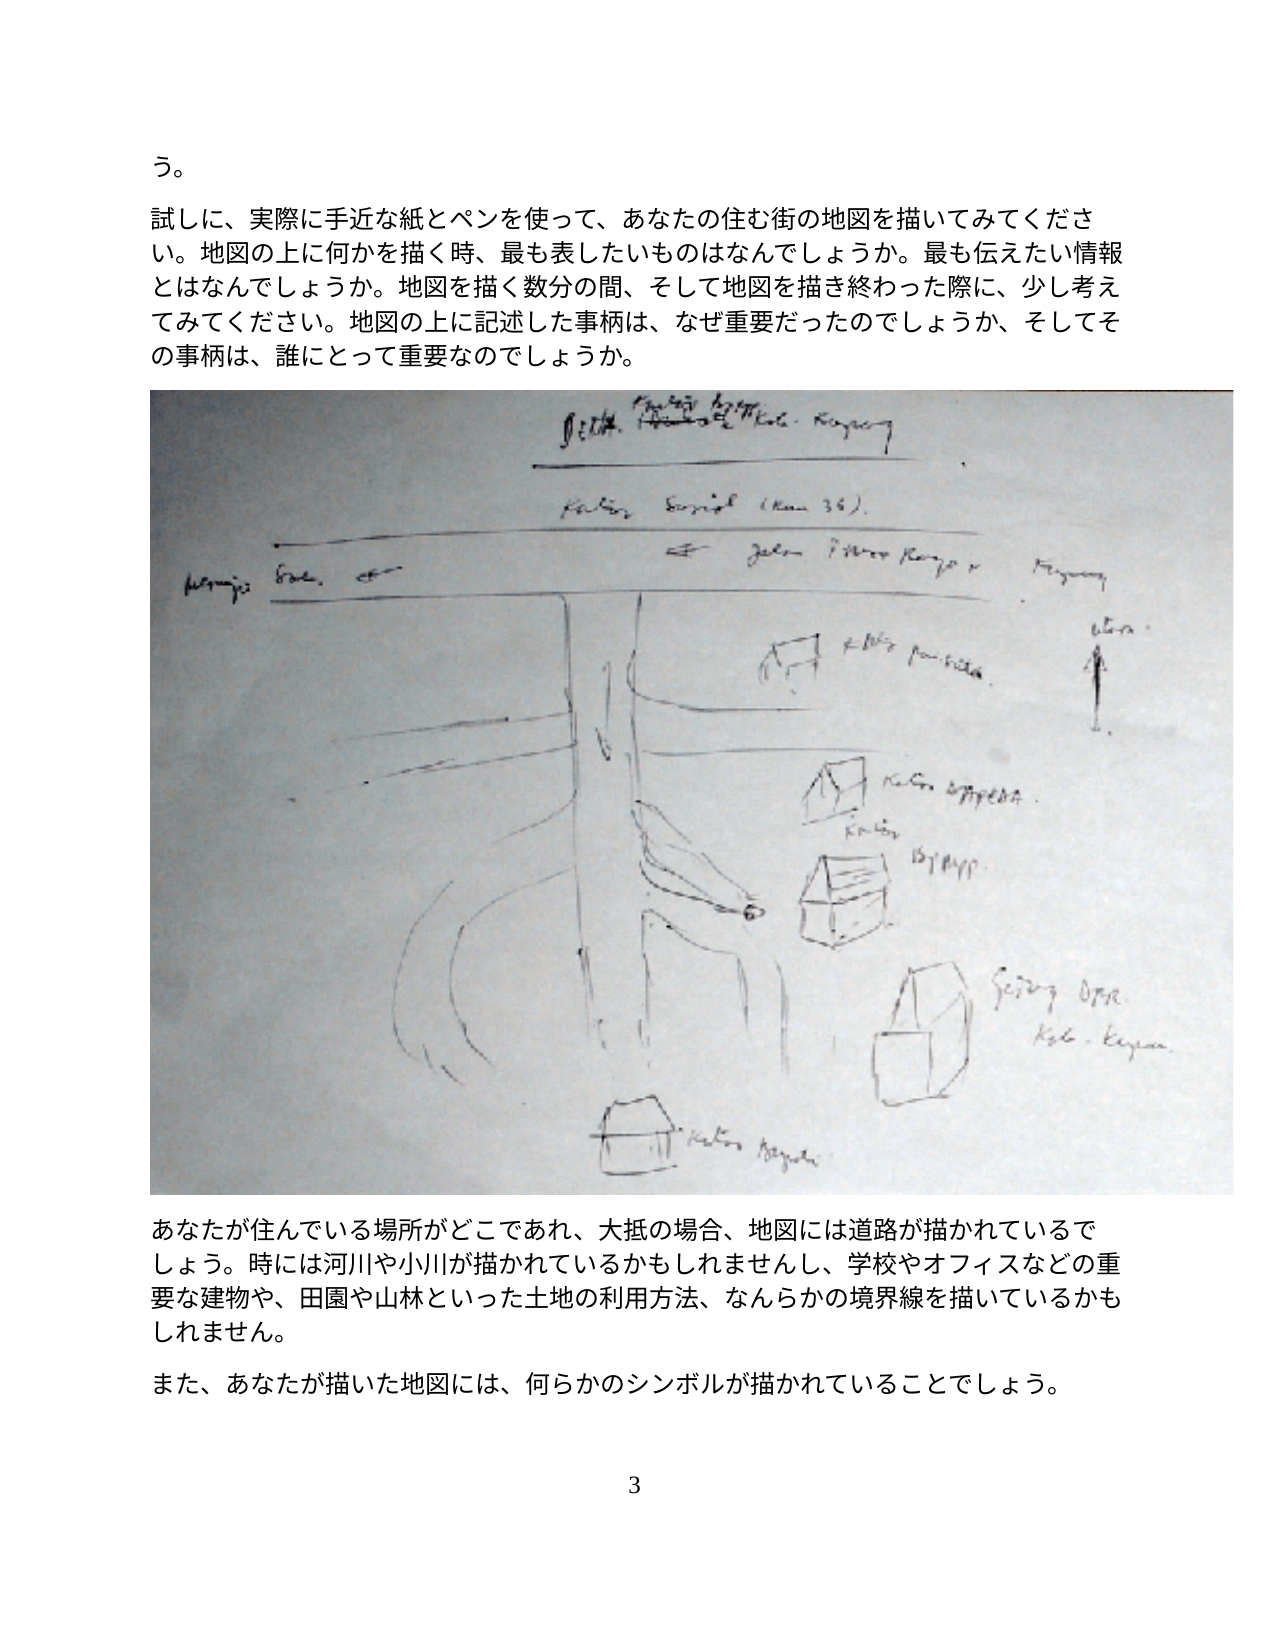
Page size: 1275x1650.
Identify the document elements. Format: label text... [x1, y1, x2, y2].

text う。 [150, 150, 1125, 184]
text 試しに、実際に手近な紙とペンを使って、あなたの住む街の地図を描いてみてください。地図の上に何かを描く時、最も表したいものはなんでしょうか。最も伝えたい情報とはなんでしょうか。地図を描く数分の間、そして地図を描き終わった際に、少し考えてみてください。地図の上に記述した事柄は、なぜ重要だったのでしょうか、そしてその事柄は、誰にとって重要なのでしょうか。 [150, 202, 1125, 372]
text また、あなたが描いた地図には、何らかのシンボルが描かれていることでしょう。 [150, 1366, 1125, 1401]
text あなたが住んでいる場所がどこであれ、大抵の場合、地図には道路が描かれているでしょう。時には河川や小川が描かれているかもしれませんし、学校やオフィスなどの重要な建物や、田園や山林といった土地の利用方法、なんらかの境界線を描いているかもしれません。 [150, 1212, 1125, 1348]
picture [150, 390, 1234, 1195]
